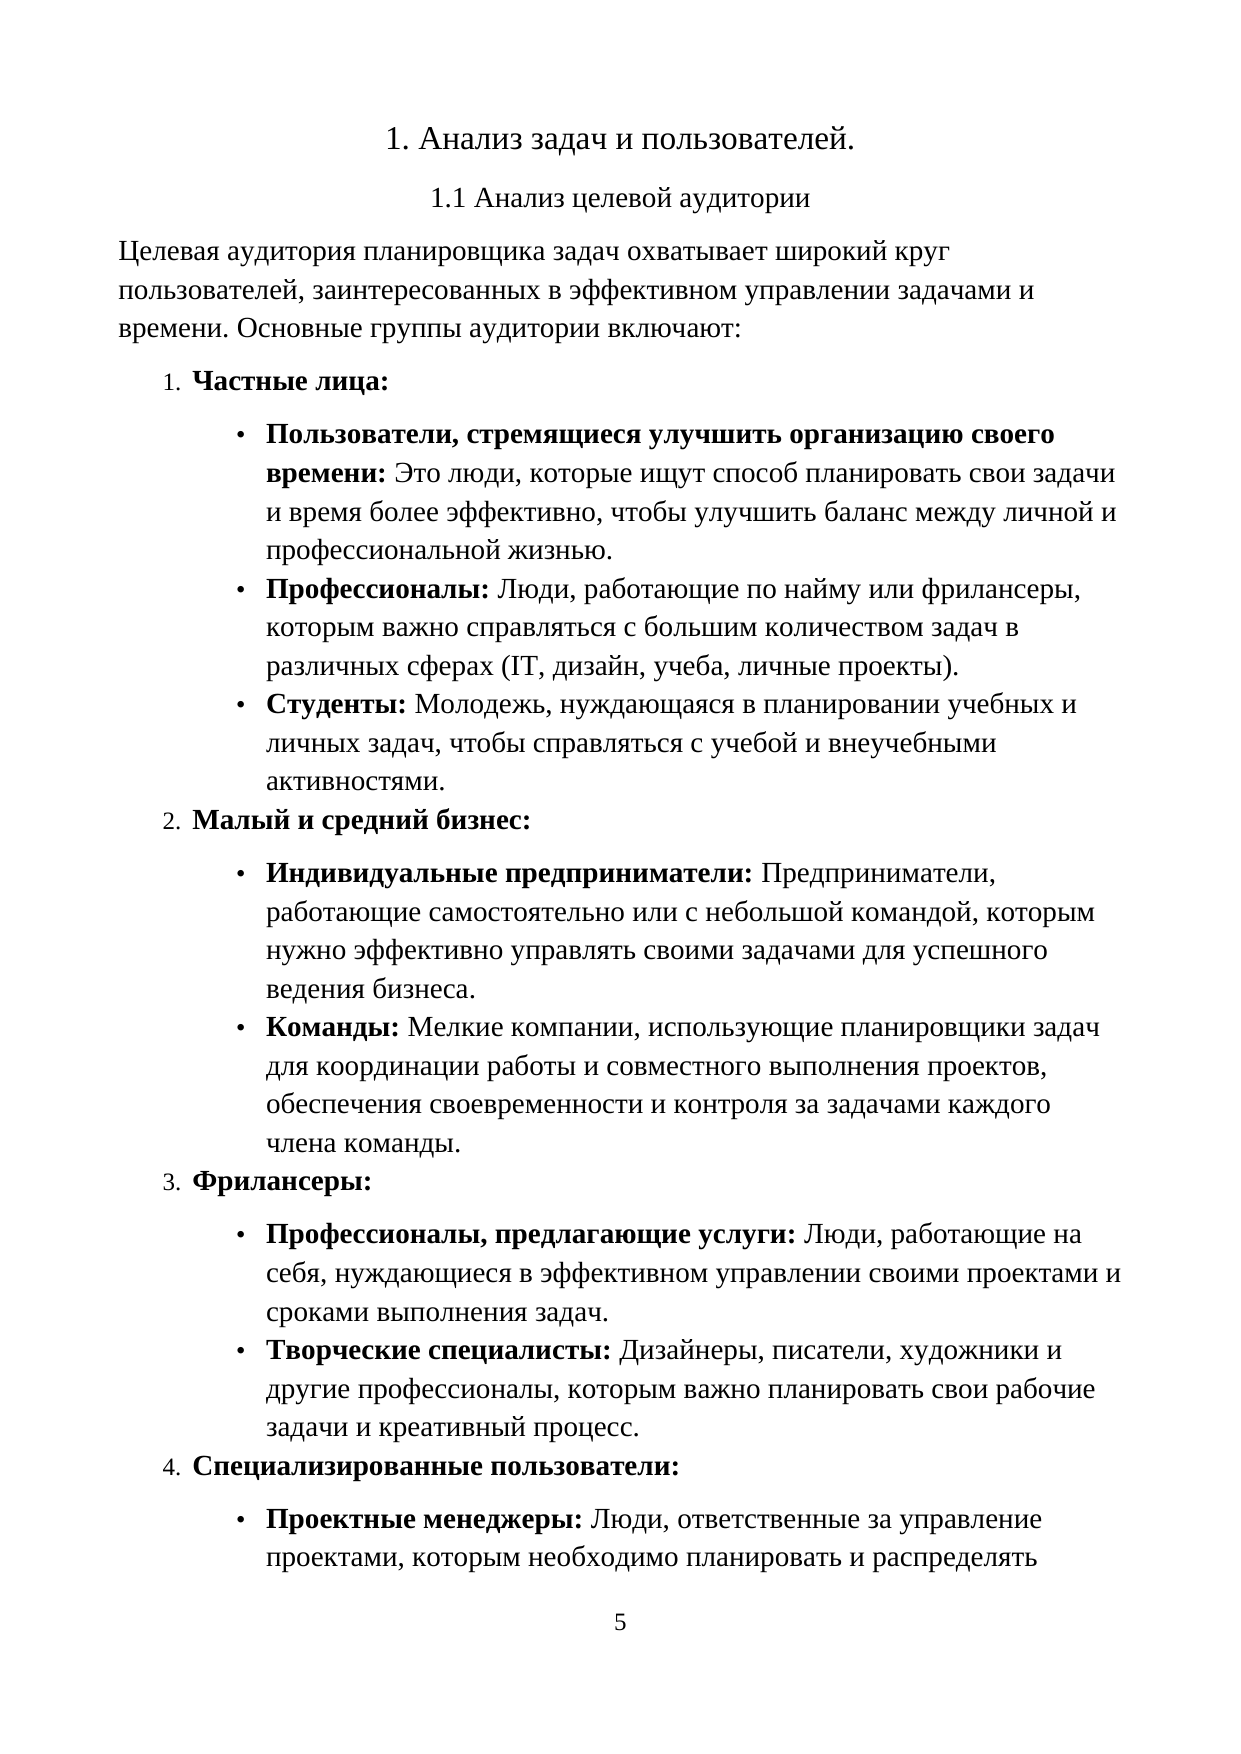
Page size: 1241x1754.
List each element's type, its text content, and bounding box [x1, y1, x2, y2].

list Специализированные пользователи: [162, 1448, 1122, 1481]
list Пользователи, стремящиеся улучшить организацию своего времени: Это люди, которые ищут способ планировать свои задачи и время более эффективно, чтобы улучшить баланс между личной и профессиональной жизнью. [236, 417, 1122, 566]
list Профессионалы, предлагающие услуги: Люди, работающие на себя, нуждающиеся в эффективном управлении своими проектами и сроками выполнения задач. [236, 1217, 1122, 1327]
list Фрилансеры: [162, 1163, 1122, 1197]
list Профессионалы: Люди, работающие по найму или фрилансеры, которым важно справляться с большим количеством задач в различных сферах (IT, дизайн, учеба, личные проекты). [236, 571, 1122, 681]
text 1.1 Анализ целевой аудитории [118, 180, 1122, 214]
list Частные лица: [162, 363, 1122, 397]
list Индивидуальные предприниматели: Предприниматели, работающие самостоятельно или с небольшой командой, которым нужно эффективно управлять своими задачами для успешного ведения бизнеса. [236, 855, 1122, 1004]
list Проектные менеджеры: Люди, ответственные за управление проектами, которым необходимо планировать и распределять [236, 1501, 1122, 1573]
list Малый и средний бизнес: [162, 802, 1122, 836]
list Творческие специалисты: Дизайнеры, писатели, художники и другие профессионалы, которым важно планировать свои рабочие задачи и креативный процесс. [236, 1332, 1122, 1443]
text 1. Анализ задач и пользователей. [118, 118, 1122, 156]
text Целевая аудитория планировщика задач охватывает широкий круг пользователей, заинтересованных в эффективном управлении задачами и времени. Основные группы аудитории включают: [118, 233, 1122, 344]
list Студенты: Молодежь, нуждающаяся в планировании учебных и личных задач, чтобы справляться с учебой и внеучебными активностями. [236, 686, 1122, 797]
list Команды: Мелкие компании, использующие планировщики задач для координации работы и совместного выполнения проектов, обеспечения своевременности и контроля за задачами каждого члена команды. [236, 1009, 1122, 1158]
